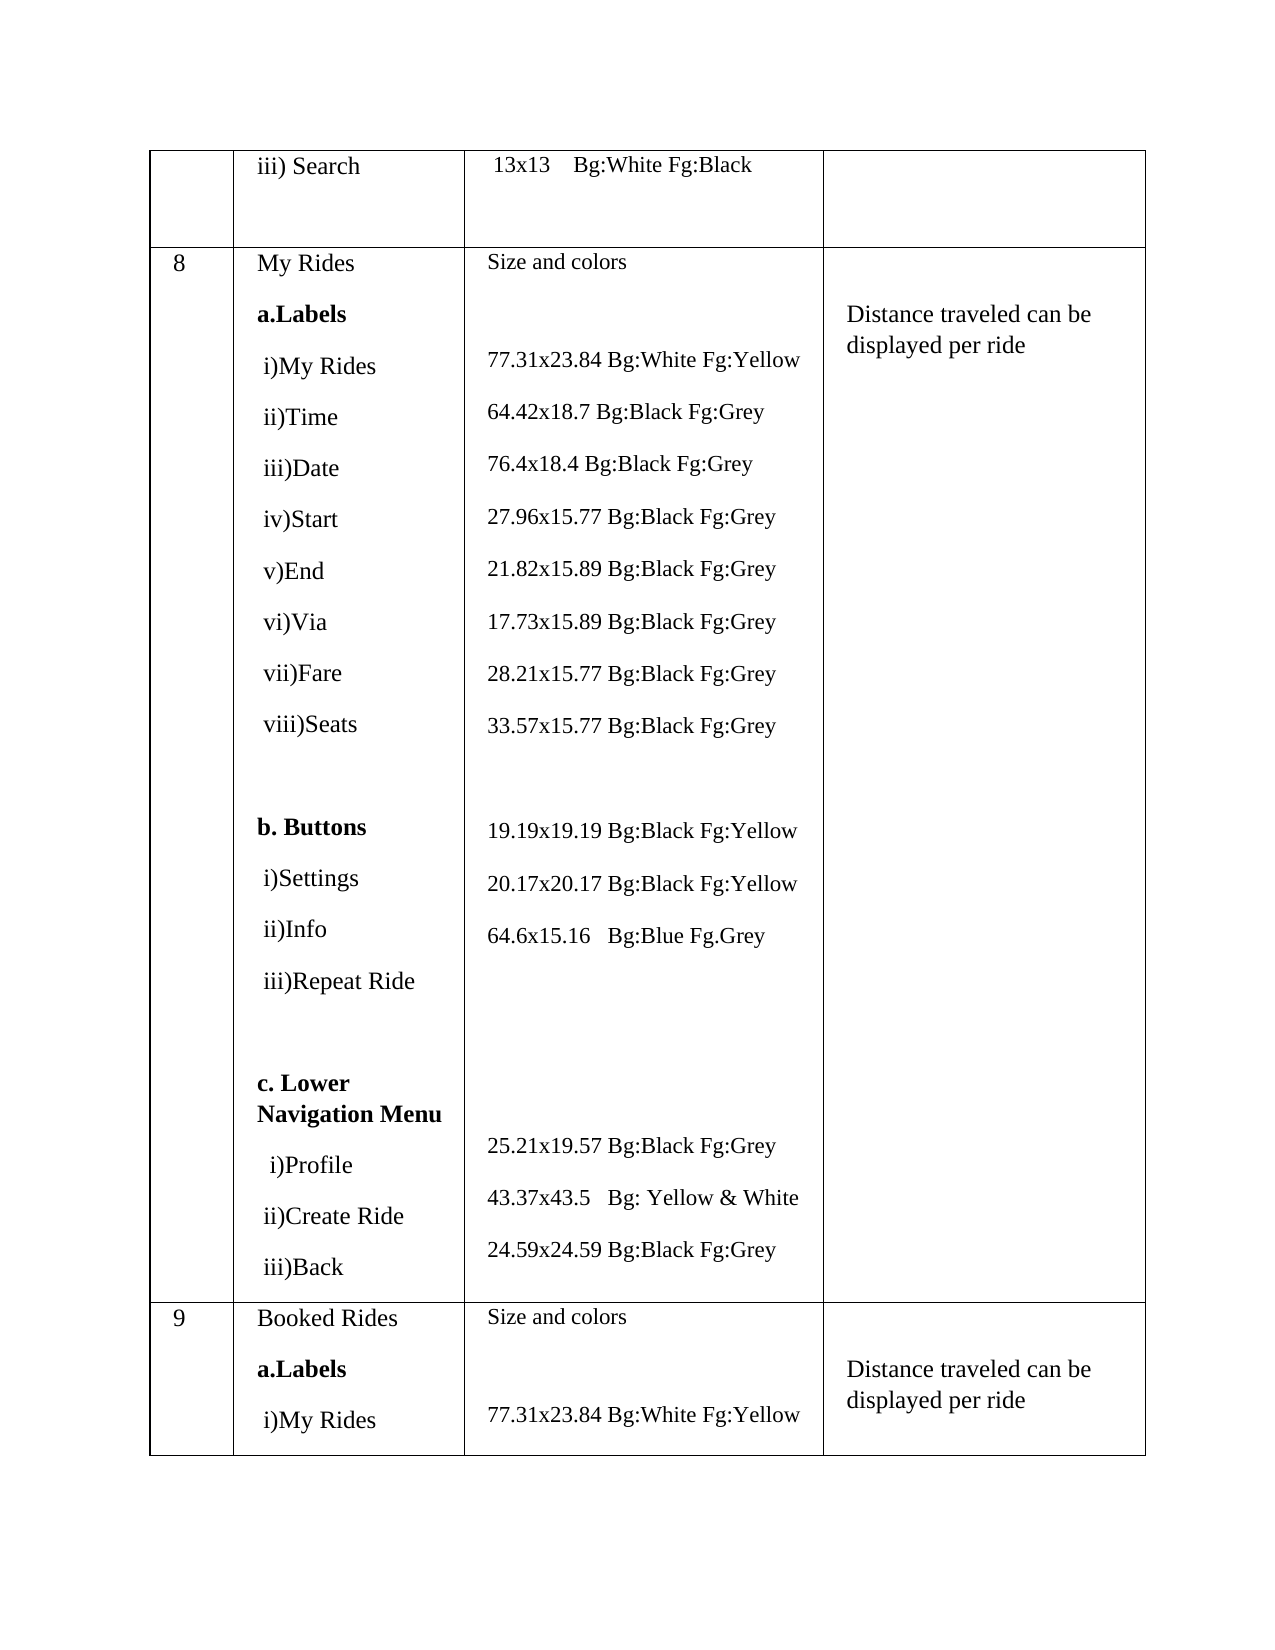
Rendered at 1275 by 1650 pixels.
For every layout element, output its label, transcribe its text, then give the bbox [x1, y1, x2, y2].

table_cell Booked Rides a.Labels i)My Rides [234, 1303, 464, 1455]
table_cell 9 [151, 1303, 233, 1455]
table_cell iii) Search [234, 151, 464, 247]
table_cell [824, 151, 1145, 247]
table_cell My Rides a.Labels i)My Rides ii)Time iii)Date iv)Start v)End vi)Via vii)Fare viii)Seats b. Buttons i)Settings ii)Info iii)Repeat Ride c. Lower Navigation Menu i)Profile ii)Create Ride iii)Back [234, 248, 464, 1302]
table_cell 13x13 Bg:White Fg:Black [465, 151, 823, 247]
table_cell [151, 151, 233, 247]
table_cell Distance traveled can be displayed per ride [824, 248, 1145, 1302]
table_cell Size and colors 77.31x23.84 Bg:White Fg:Yellow [465, 1303, 823, 1455]
table_cell Distance traveled can be displayed per ride [824, 1303, 1145, 1455]
table_cell 8 [151, 248, 233, 1302]
table_cell Size and colors 77.31x23.84 Bg:White Fg:Yellow 64.42x18.7 Bg:Black Fg:Grey 76.4x18.4 Bg:Black Fg:Grey 27.96x15.77 Bg:Black Fg:Grey 21.82x15.89 Bg:Black Fg:Grey 17.73x15.89 Bg:Black Fg:Grey 28.21x15.77 Bg:Black Fg:Grey 33.57x15.77 Bg:Black Fg:Grey 19.19x19.19 Bg:Black Fg:Yellow 20.17x20.17 Bg:Black Fg:Yellow 64.6x15.16 Bg:Blue Fg.Grey 25.21x19.57 Bg:Black Fg:Grey 43.37x43.5 Bg: Yellow & White 24.59x24.59 Bg:Black Fg:Grey [465, 248, 823, 1302]
